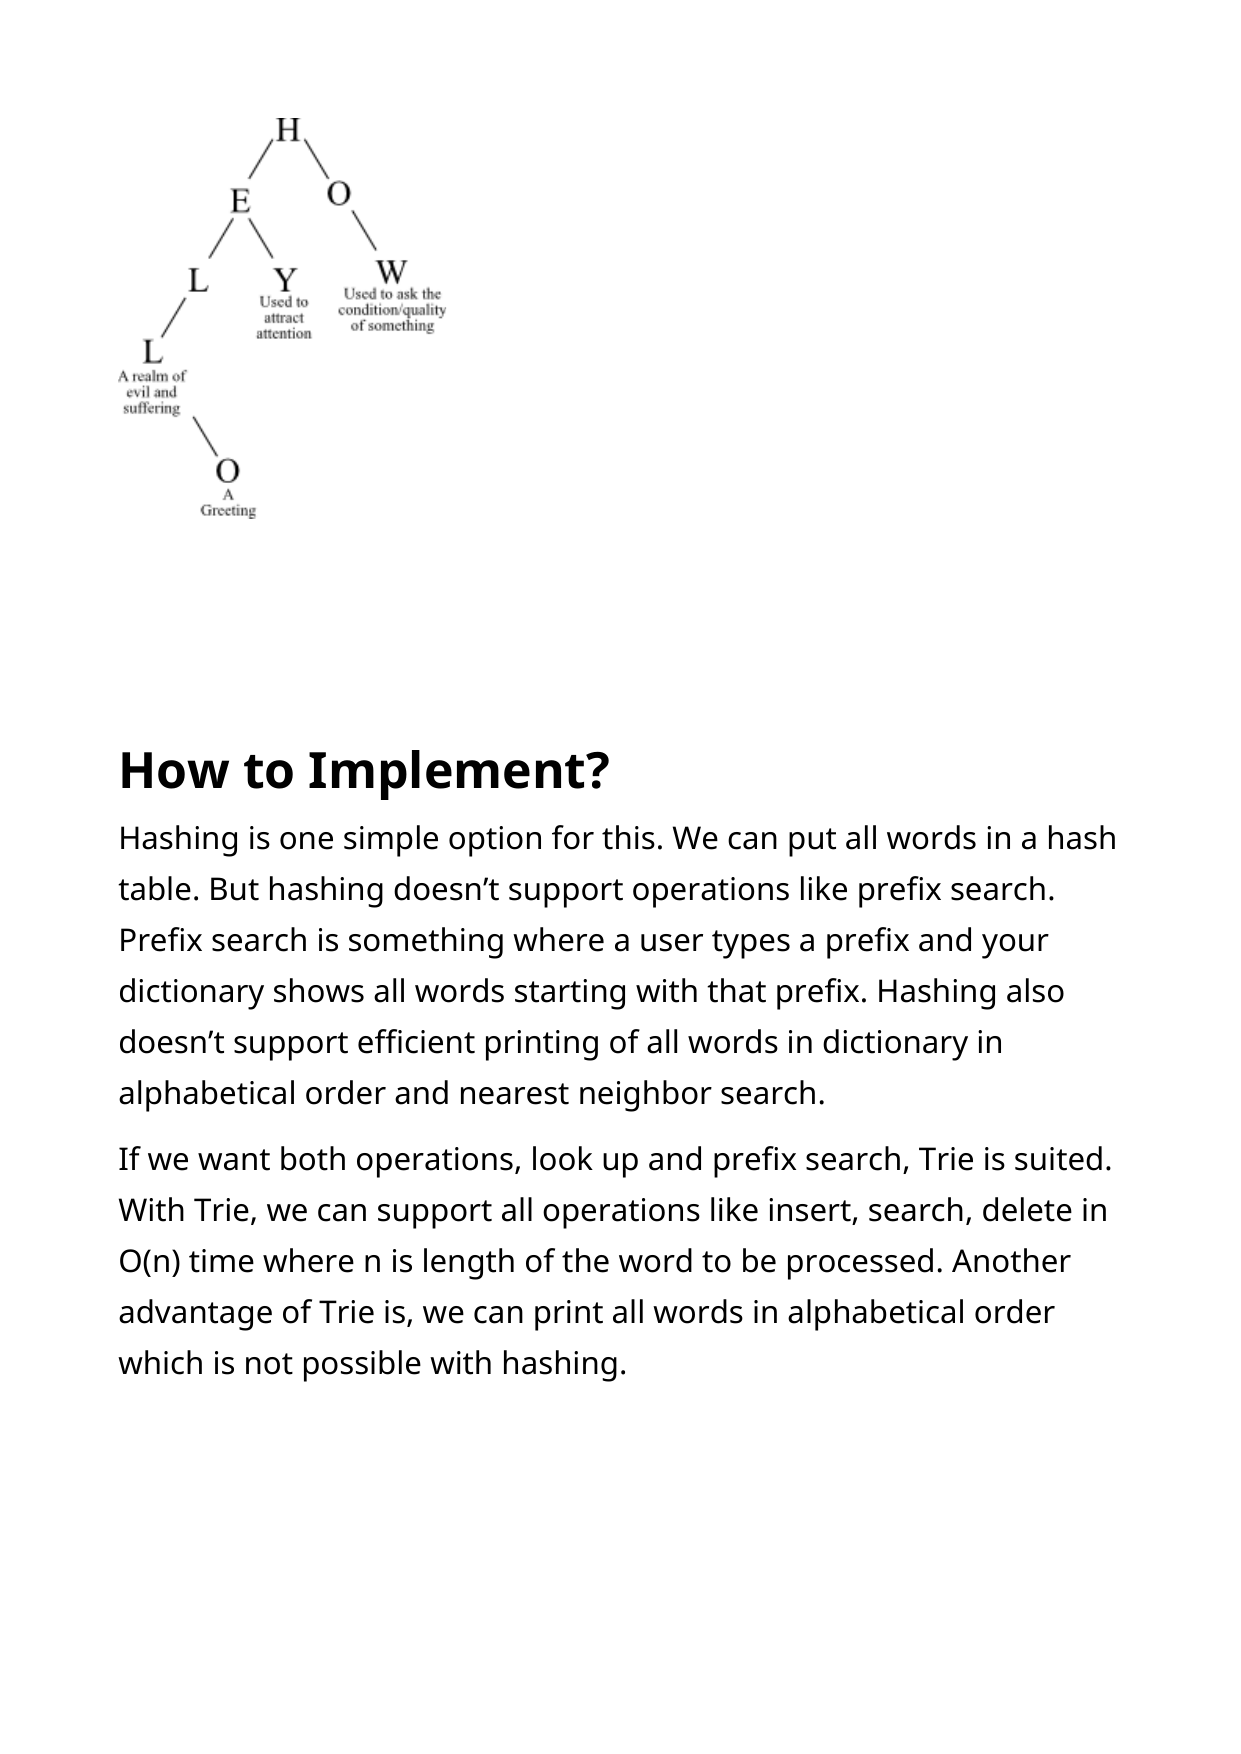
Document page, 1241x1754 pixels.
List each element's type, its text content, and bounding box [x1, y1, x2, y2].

text Hashing is one simple option for this. We can put all words in a hash table. But hashing doesn’t support operations like prefix search. Prefix search is something where a user types a prefix and your dictionary shows all words starting with that prefix. Hashing also doesn’t support efficient printing of all words in dictionary in alphabetical order and nearest neighbor search. [118, 816, 1122, 1113]
text If we want both operations, look up and prefix search, Trie is suited. With Trie, we can support all operations like insert, search, delete in O(n) time where n is length of the word to be processed. Another advantage of Trie is, we can print all words in alphabetical order which is not possible with hashing. [118, 1137, 1122, 1383]
text How to Implement? [118, 735, 1122, 803]
